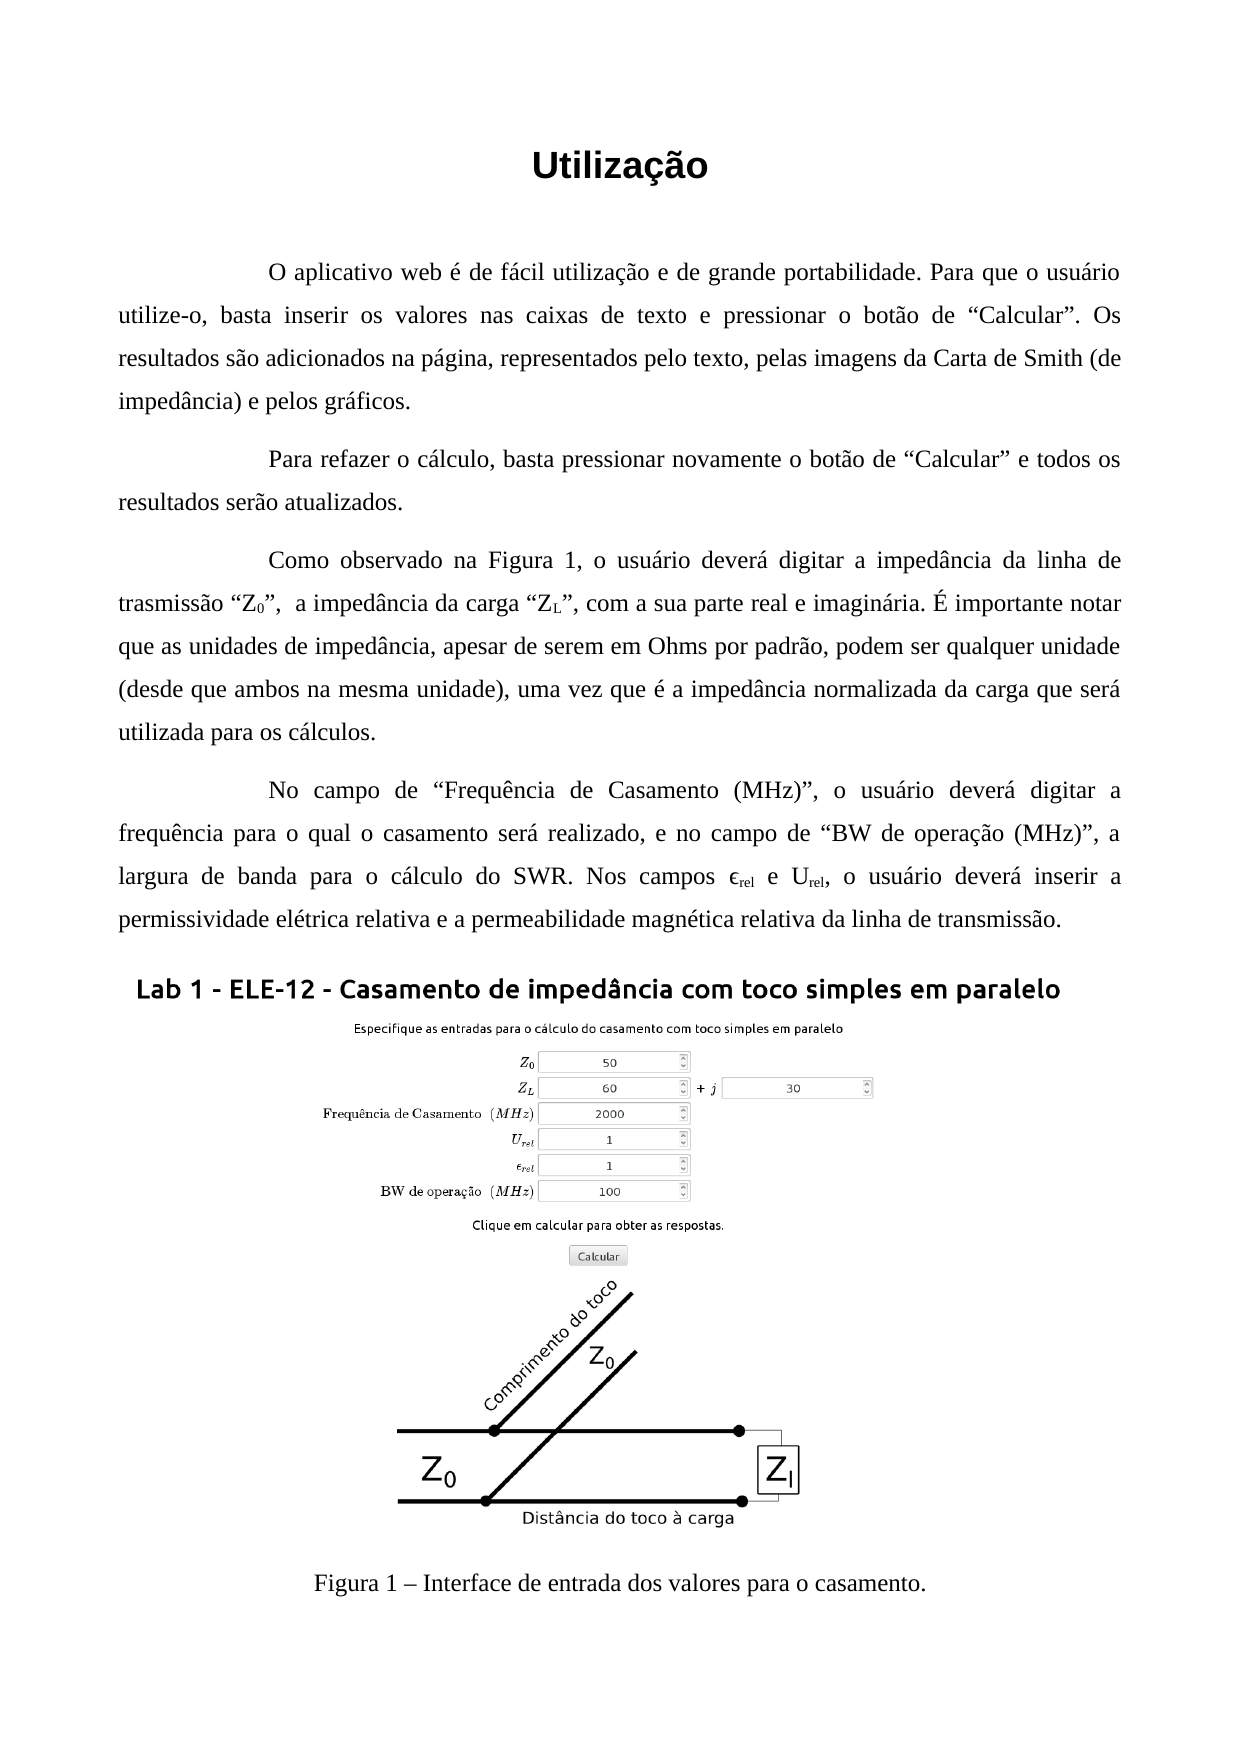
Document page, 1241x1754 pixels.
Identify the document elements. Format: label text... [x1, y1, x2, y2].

subtitle Como observado na Figura 1, o usuário deverá digitar a impedância da linha de trasmissão “Z0”, a impedância da carga “ZL”, com a sua parte real e imaginária. É importante notar que as unidades de impedância, apesar de serem em Ohms por padrão, podem ser qualquer unidade (desde que ambos na mesma unidade), uma vez que é a impedância normalizada da carga que será utilizada para os cálculos. [118, 545, 1122, 746]
subtitle Figura 1 – Interface de entrada dos valores para o casamento. [118, 1568, 1122, 1597]
subtitle Para refazer o cálculo, basta pressionar novamente o botão de “Calcular” e todos os resultados serão atualizados. [118, 444, 1122, 516]
subtitle Utilização [118, 143, 1122, 187]
subtitle No campo de “Frequência de Casamento (MHz)”, o usuário deverá digitar a frequência para o qual o casamento será realizado, e no campo de “BW de operação (MHz)”, a largura de banda para o cálculo do SWR. Nos campos ϵrel e Urel, o usuário deverá inserir a permissividade elétrica relativa e a permeabilidade magnética relativa da linha de transmissão. [118, 775, 1122, 933]
picture [118, 962, 1123, 1540]
subtitle O aplicativo web é de fácil utilização e de grande portabilidade. Para que o usuário utilize-o, basta inserir os valores nas caixas de texto e pressionar o botão de “Calcular”. Os resultados são adicionados na página, representados pelo texto, pelas imagens da Carta de Smith (de impedância) e pelos gráficos. [118, 257, 1122, 415]
